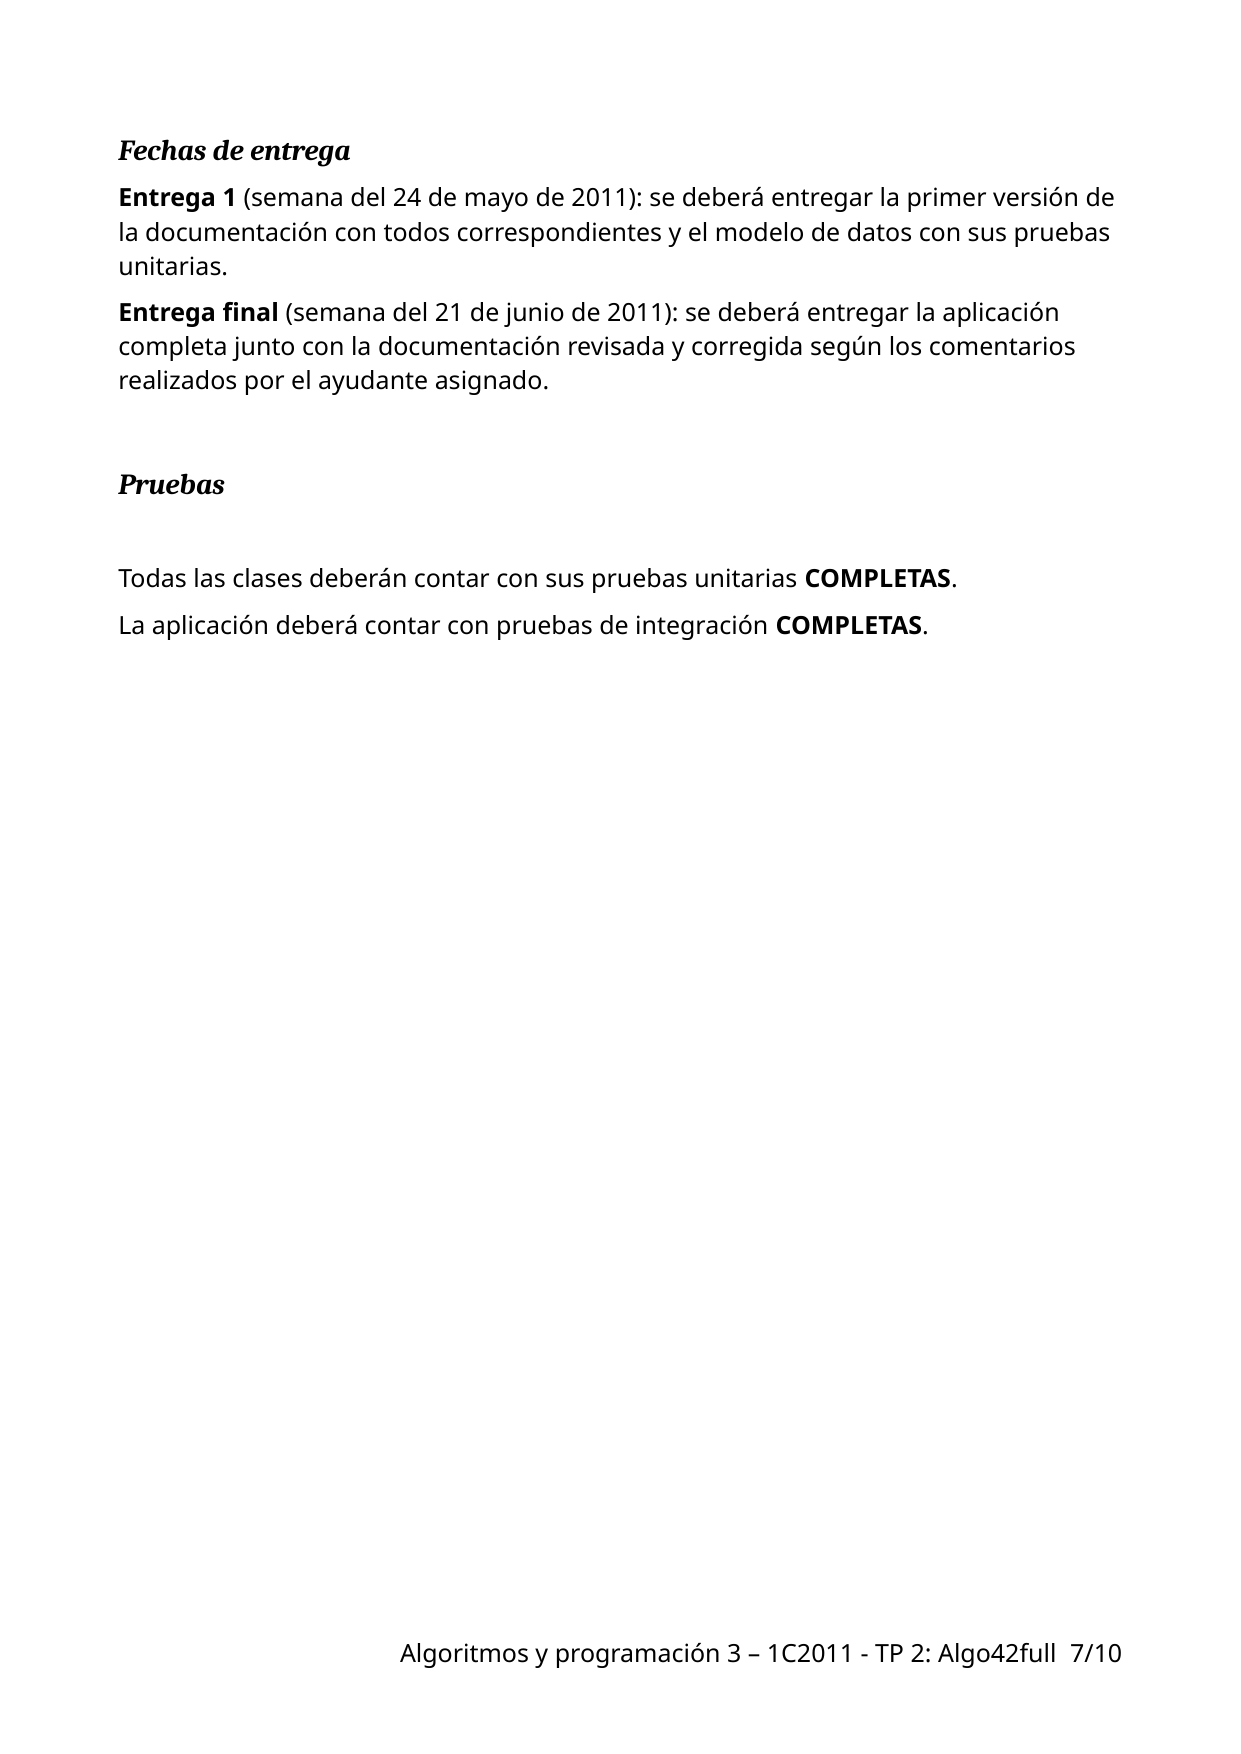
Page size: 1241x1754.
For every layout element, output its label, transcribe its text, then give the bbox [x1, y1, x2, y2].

subtitle Pruebas [118, 468, 1122, 502]
text Entrega 1 (semana del 24 de mayo de 2011): se deberá entregar la primer versión de la documentación con todos correspondientes y el modelo de datos con sus pruebas unitarias. [118, 180, 1122, 282]
text La aplicación deberá contar con pruebas de integración COMPLETAS. [118, 608, 1122, 642]
subtitle Fechas de entrega [118, 134, 1122, 168]
text Entrega final (semana del 21 de junio de 2011): se deberá entregar la aplicación completa junto con la documentación revisada y corregida según los comentarios realizados por el ayudante asignado. [118, 295, 1122, 397]
text Todas las clases deberán contar con sus pruebas unitarias COMPLETAS. [118, 561, 1122, 595]
